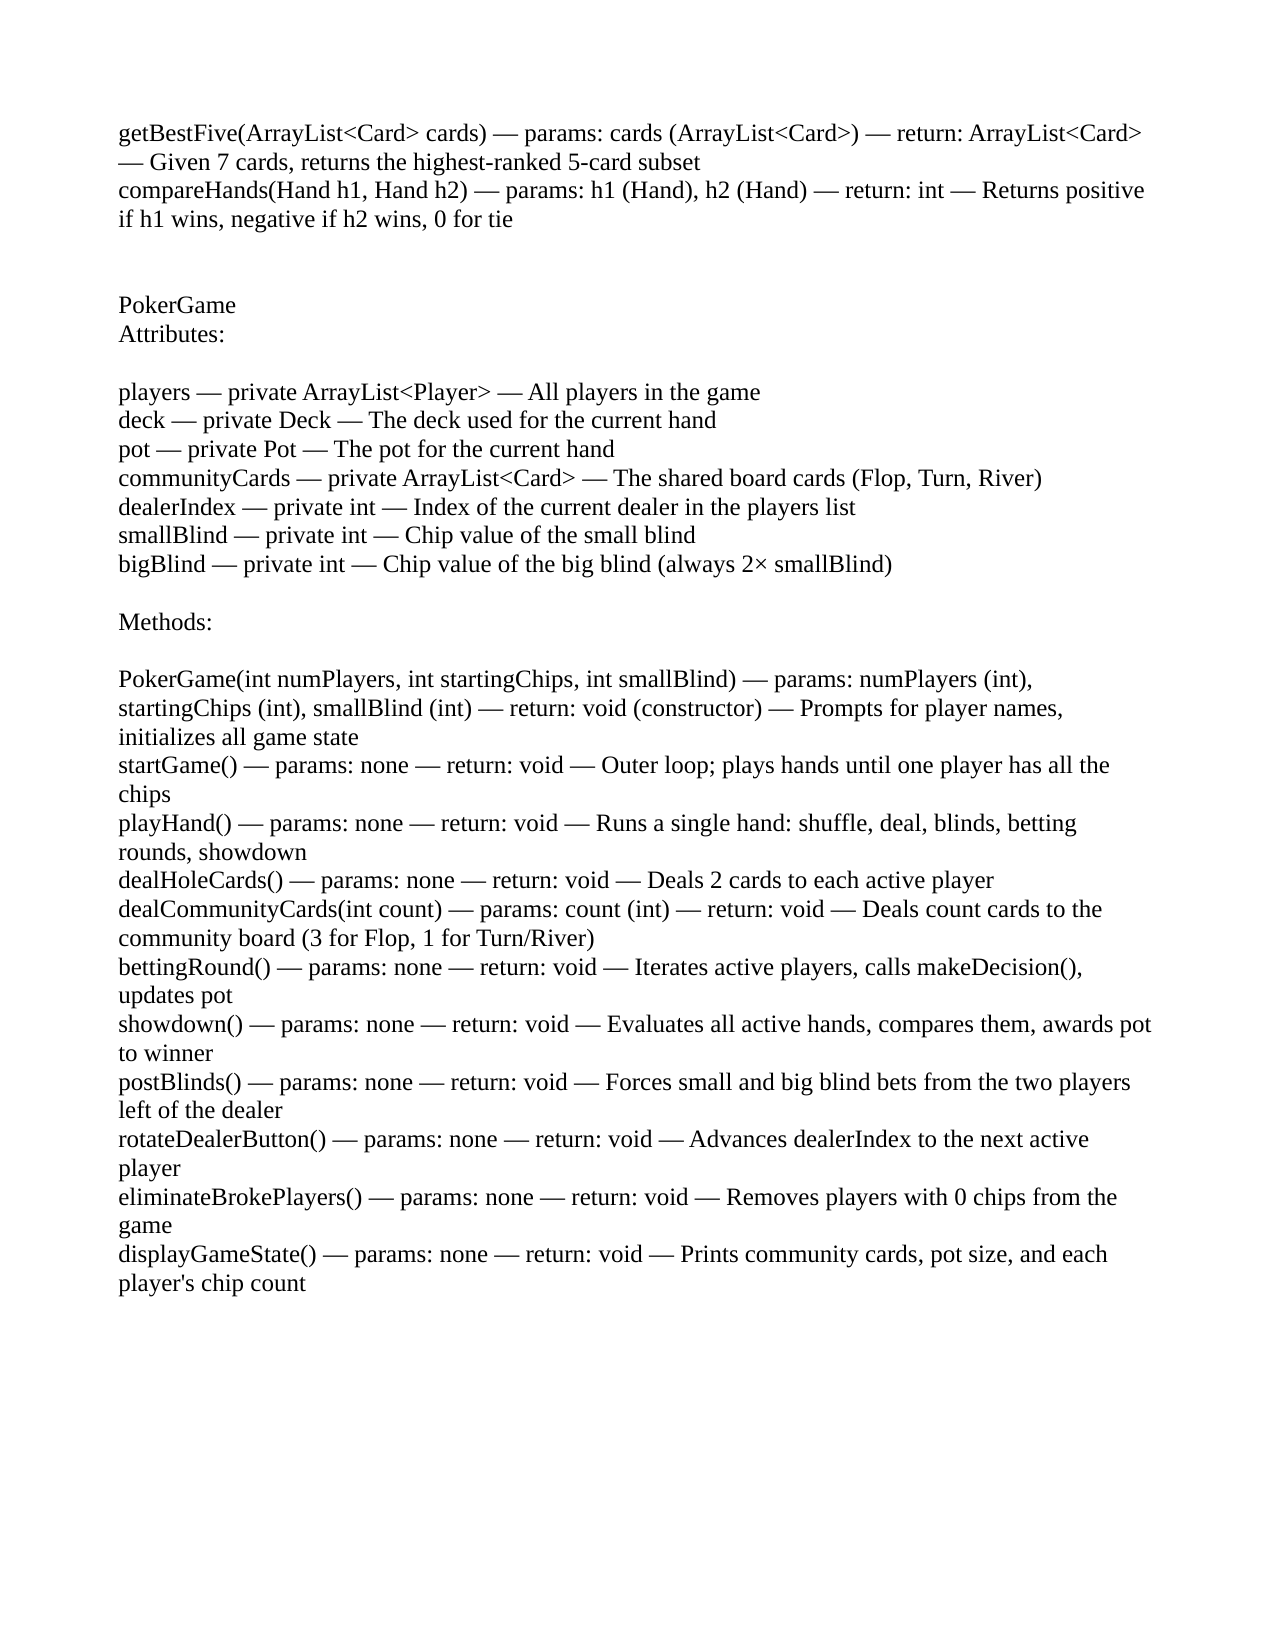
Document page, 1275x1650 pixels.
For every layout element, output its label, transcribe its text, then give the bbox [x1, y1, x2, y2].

text startGame() — params: none — return: void — Outer loop; plays hands until one player has all the chips [118, 751, 1157, 808]
text eliminateBrokePlayers() — params: none — return: void — Removes players with 0 chips from the game [118, 1182, 1157, 1239]
text dealCommunityCards(int count) — params: count (int) — return: void — Deals count cards to the community board (3 for Flop, 1 for Turn/River) [118, 894, 1157, 952]
text players — private ArrayList<Player> — All players in the game [118, 377, 1157, 406]
text Methods: [118, 607, 1157, 636]
text communityCards — private ArrayList<Card> — The shared board cards (Flop, Turn, River) [118, 463, 1157, 492]
text playHand() — params: none — return: void — Runs a single hand: shuffle, deal, blinds, betting rounds, showdown [118, 808, 1157, 866]
text bigBlind — private int — Chip value of the big blind (always 2× smallBlind) [118, 549, 1157, 578]
text dealHoleCards() — params: none — return: void — Deals 2 cards to each active player [118, 866, 1157, 894]
text Attributes: [118, 319, 1157, 348]
text deck — private Deck — The deck used for the current hand [118, 406, 1157, 434]
text displayGameState() — params: none — return: void — Prints community cards, pot size, and each player's chip count [118, 1239, 1157, 1297]
text showdown() — params: none — return: void — Evaluates all active hands, compares them, awards pot to winner [118, 1009, 1157, 1067]
text pot — private Pot — The pot for the current hand [118, 434, 1157, 463]
text postBlinds() — params: none — return: void — Forces small and big blind bets from the two players left of the dealer [118, 1067, 1157, 1124]
text PokerGame(int numPlayers, int startingChips, int smallBlind) — params: numPlayers (int), startingChips (int), smallBlind (int) — return: void (constructor) — Prompts for player names, initializes all game state [118, 664, 1157, 751]
text getBestFive(ArrayList<Card> cards) — params: cards (ArrayList<Card>) — return: ArrayList<Card> — Given 7 cards, returns the highest-ranked 5-card subset [118, 118, 1157, 176]
text dealerIndex — private int — Index of the current dealer in the players list [118, 492, 1157, 521]
text bettingRound() — params: none — return: void — Iterates active players, calls makeDecision(), updates pot [118, 952, 1157, 1009]
text compareHands(Hand h1, Hand h2) — params: h1 (Hand), h2 (Hand) — return: int — Returns positive if h1 wins, negative if h2 wins, 0 for tie [118, 176, 1157, 233]
text rotateDealerButton() — params: none — return: void — Advances dealerIndex to the next active player [118, 1124, 1157, 1182]
text PokerGame [118, 291, 1157, 319]
text smallBlind — private int — Chip value of the small blind [118, 521, 1157, 549]
